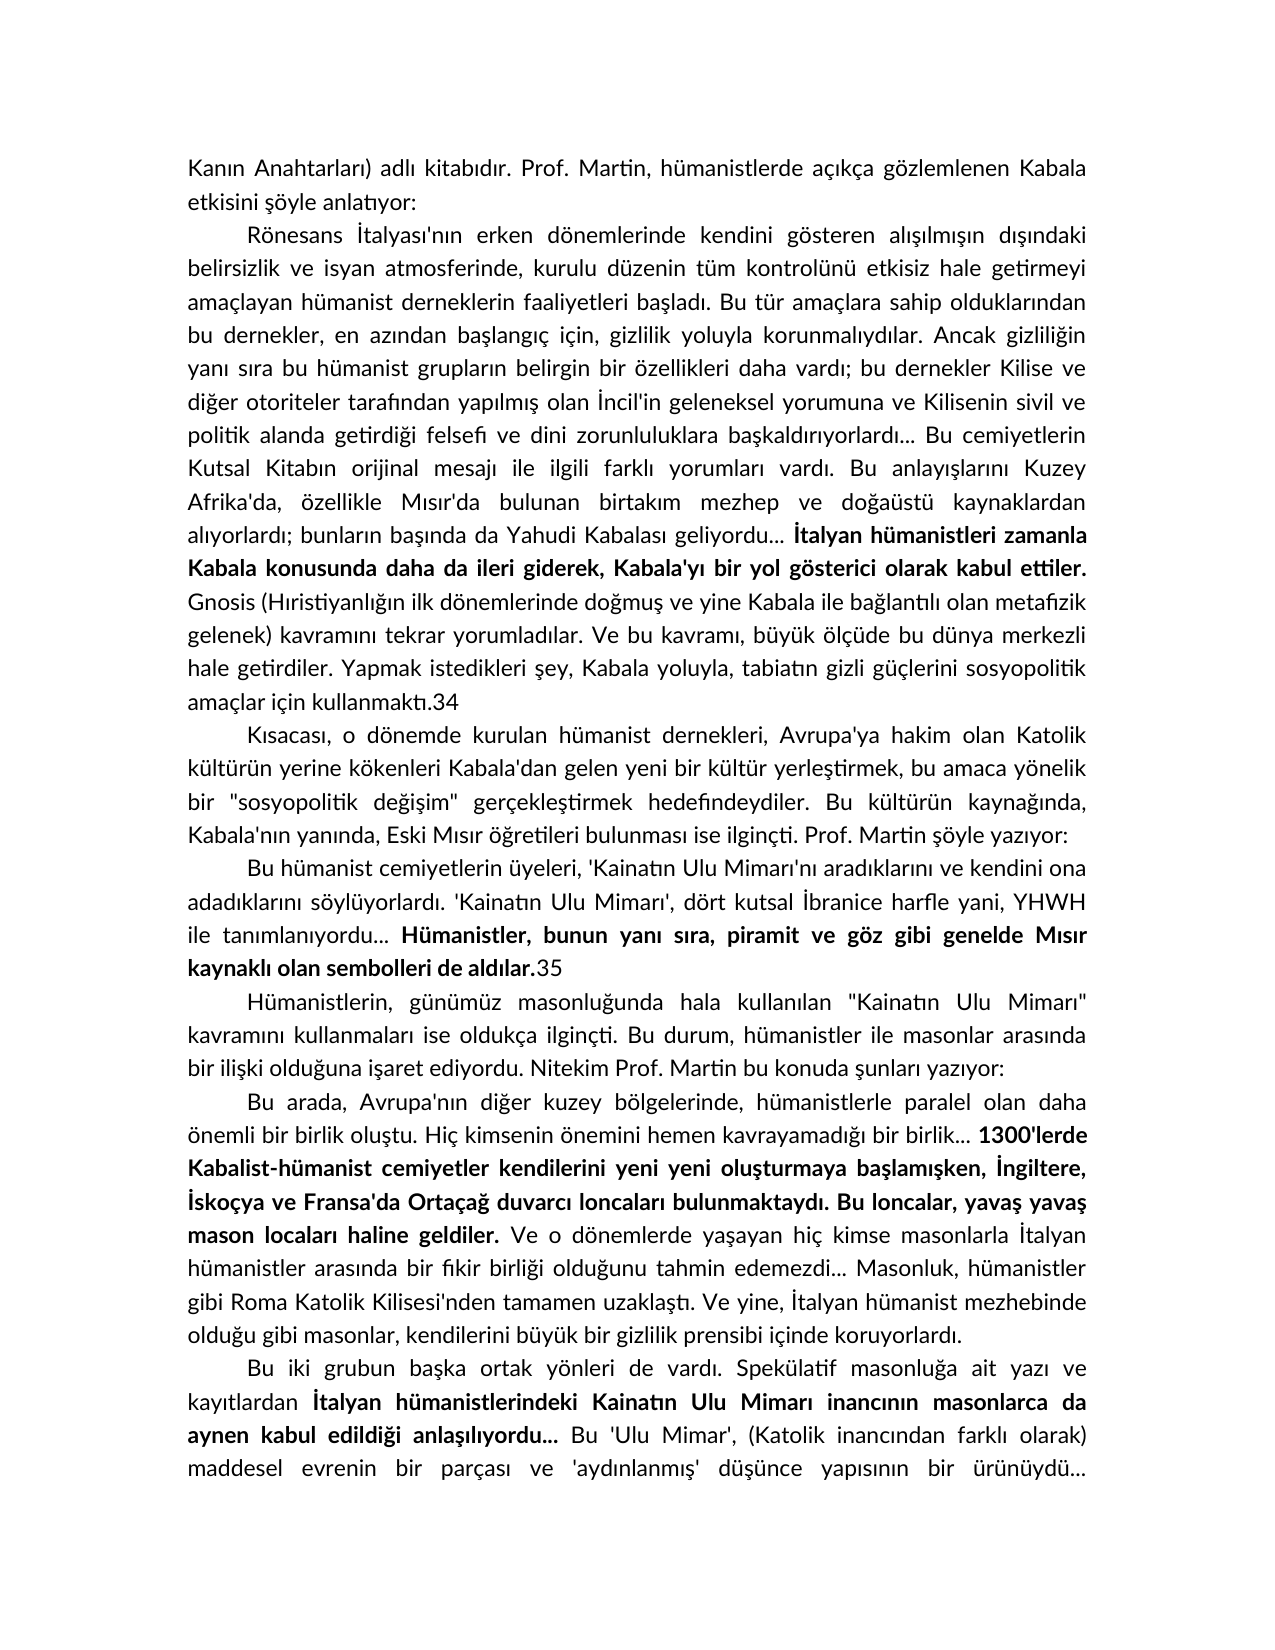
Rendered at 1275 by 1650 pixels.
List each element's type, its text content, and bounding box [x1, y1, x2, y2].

text Rönesans İtalyası'nın erken dönemlerinde kendini gösteren alışılmışın dışındaki belirsizlik ve isyan atmosferinde, kurulu düzenin tüm kontrolünü etkisiz hale getirmeyi amaçlayan hümanist derneklerin faaliyetleri başladı. Bu tür amaçlara sahip olduklarından bu dernekler, en azından başlangıç için, gizlilik yoluyla korunmalıydılar. Ancak gizliliğin yanı sıra bu hümanist grupların belirgin bir özellikleri daha vardı; bu dernekler Kilise ve diğer otoriteler tarafından yapılmış olan İncil'in geleneksel yorumuna ve Kilisenin sivil ve politik alanda getirdiği felsefi ve dini zorunluluklara başkaldırıyorlardı... Bu cemiyetlerin Kutsal Kitabın orijinal mesajı ile ilgili farklı yorumları vardı. Bu anlayışlarını Kuzey Afrika'da, özellikle Mısır'da bulunan birtakım mezhep ve doğaüstü kaynaklardan alıyorlardı; bunların başında da Yahudi Kabalası geliyordu... İtalyan hümanistleri zamanla Kabala konusunda daha da ileri giderek, Kabala'yı bir yol gösterici olarak kabul ettiler. Gnosis (Hıristiyanlığın ilk dönemlerinde doğmuş ve yine Kabala ile bağlantılı olan metafizik gelenek) kavramını tekrar yorumladılar. Ve bu kavramı, büyük ölçüde bu dünya merkezli hale getirdiler. Yapmak istedikleri şey, Kabala yoluyla, tabiatın gizli güçlerini sosyopolitik amaçlar için kullanmaktı.34 [187, 217, 1087, 717]
text Bu arada, Avrupa'nın diğer kuzey bölgelerinde, hümanistlerle paralel olan daha önemli bir birlik oluştu. Hiç kimsenin önemini hemen kavrayamadığı bir birlik... 1300'lerde Kabalist-hümanist cemiyetler kendilerini yeni yeni oluşturmaya başlamışken, İngiltere, İskoçya ve Fransa'da Ortaçağ duvarcı loncaları bulunmaktaydı. Bu loncalar, yavaş yavaş mason locaları haline geldiler. Ve o dönemlerde yaşayan hiç kimse masonlarla İtalyan hümanistler arasında bir fikir birliği olduğunu tahmin edemezdi... Masonluk, hümanistler gibi Roma Katolik Kilisesi'nden tamamen uzaklaştı. Ve yine, İtalyan hümanist mezhebinde olduğu gibi masonlar, kendilerini büyük bir gizlilik prensibi içinde koruyorlardı. [187, 1083, 1087, 1350]
text Hümanistlerin, günümüz masonluğunda hala kullanılan "Kainatın Ulu Mimarı" kavramını kullanmaları ise oldukça ilginçti. Bu durum, hümanistler ile masonlar arasında bir ilişki olduğuna işaret ediyordu. Nitekim Prof. Martin bu konuda şunları yazıyor: [187, 983, 1087, 1083]
text Bu hümanist cemiyetlerin üyeleri, 'Kainatın Ulu Mimarı'nı aradıklarını ve kendini ona adadıklarını söylüyorlardı. 'Kainatın Ulu Mimarı', dört kutsal İbranice harfle yani, YHWH ile tanımlanıyordu... Hümanistler, bunun yanı sıra, piramit ve göz gibi genelde Mısır kaynaklı olan sembolleri de aldılar.35 [187, 850, 1087, 983]
text Kanın Anahtarları) adlı kitabıdır. Prof. Martin, hümanistlerde açıkça gözlemlenen Kabala etkisini şöyle anlatıyor: [187, 150, 1087, 217]
text Kısacası, o dönemde kurulan hümanist dernekleri, Avrupa'ya hakim olan Katolik kültürün yerine kökenleri Kabala'dan gelen yeni bir kültür yerleştirmek, bu amaca yönelik bir "sosyopolitik değişim" gerçekleştirmek hedefindeydiler. Bu kültürün kaynağında, Kabala'nın yanında, Eski Mısır öğretileri bulunması ise ilginçti. Prof. Martin şöyle yazıyor: [187, 717, 1087, 850]
text Bu iki grubun başka ortak yönleri de vardı. Spekülatif masonluğa ait yazı ve kayıtlardan İtalyan hümanistlerindeki Kainatın Ulu Mimarı inancının masonlarca da aynen kabul edildiği anlaşılıyordu... Bu 'Ulu Mimar', (Katolik inancından farklı olarak) maddesel evrenin bir parçası ve 'aydınlanmış' düşünce yapısının bir ürünüydü... [187, 1350, 1087, 1483]
